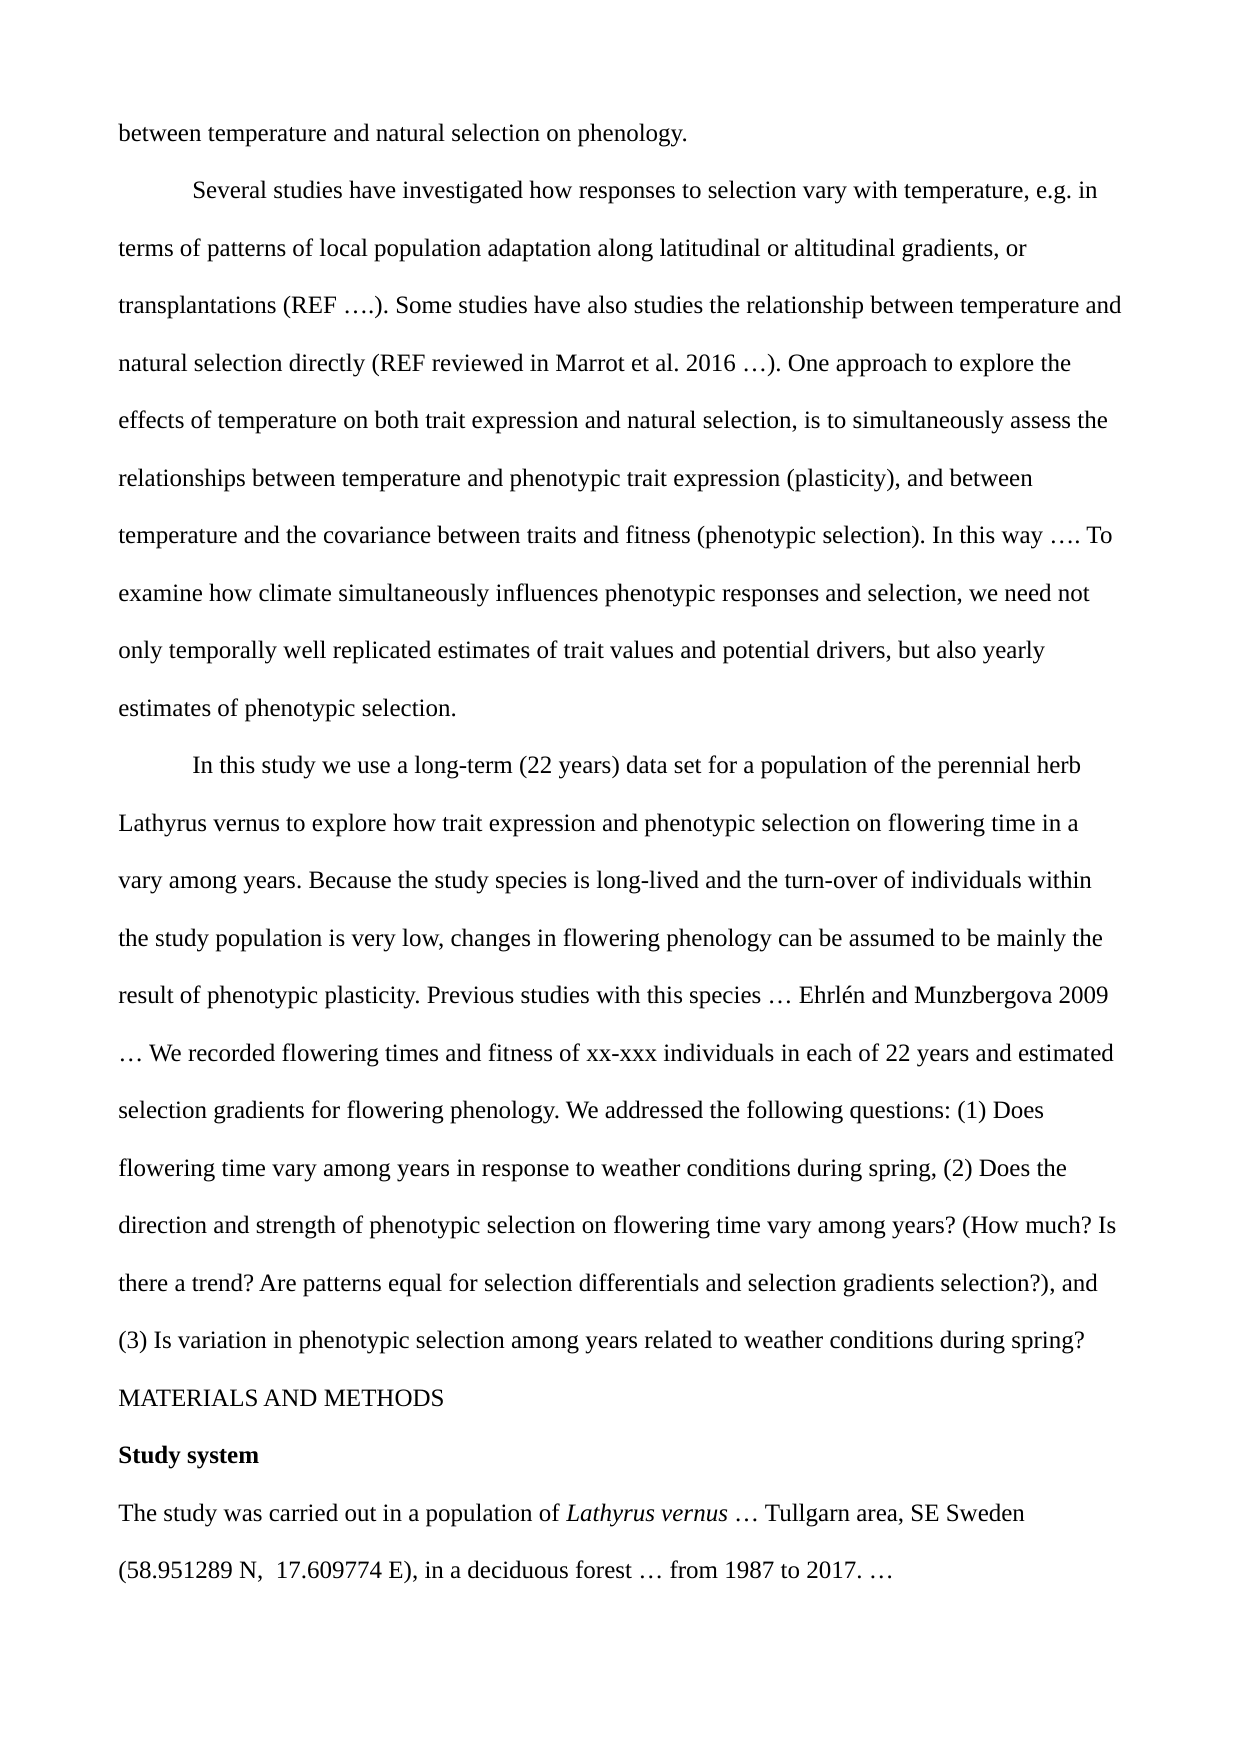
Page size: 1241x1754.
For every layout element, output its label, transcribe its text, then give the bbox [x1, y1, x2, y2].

text Study system [118, 1441, 1122, 1469]
text between temperature and natural selection on phenology. [118, 118, 1122, 147]
text Several studies have investigated how responses to selection vary with temperature, e.g. in terms of patterns of local population adaptation along latitudinal or altitudinal gradients, or transplantations (REF ….). Some studies have also studies the relationship between temperature and natural selection directly (REF reviewed in Marrot et al. 2016 …). One approach to explore the effects of temperature on both trait expression and natural selection, is to simultaneously assess the relationships between temperature and phenotypic trait expression (plasticity), and between temperature and the covariance between traits and fitness (phenotypic selection). In this way …. To examine how climate simultaneously influences phenotypic responses and selection, we need not only temporally well replicated estimates of trait values and potential drivers, but also yearly estimates of phenotypic selection. [118, 176, 1122, 722]
text The study was carried out in a population of Lathyrus vernus … Tullgarn area, SE Sweden (58.951289 N, 17.609774 E), in a deciduous forest … from 1987 to 2017. … [118, 1498, 1122, 1584]
text In this study we use a long-term (22 years) data set for a population of the perennial herb Lathyrus vernus to explore how trait expression and phenotypic selection on flowering time in a vary among years. Because the study species is long-lived and the turn-over of individuals within the study population is very low, changes in flowering phenology can be assumed to be mainly the result of phenotypic plasticity. Previous studies with this species … Ehrlén and Munzbergova 2009 … We recorded flowering times and fitness of xx-xxx individuals in each of 22 years and estimated selection gradients for flowering phenology. We addressed the following questions: (1) Does flowering time vary among years in response to weather conditions during spring, (2) Does the direction and strength of phenotypic selection on flowering time vary among years? (How much? Is there a trend? Are patterns equal for selection differentials and selection gradients selection?), and (3) Is variation in phenotypic selection among years related to weather conditions during spring? [118, 751, 1122, 1354]
text MATERIALS AND METHODS [118, 1383, 1122, 1412]
